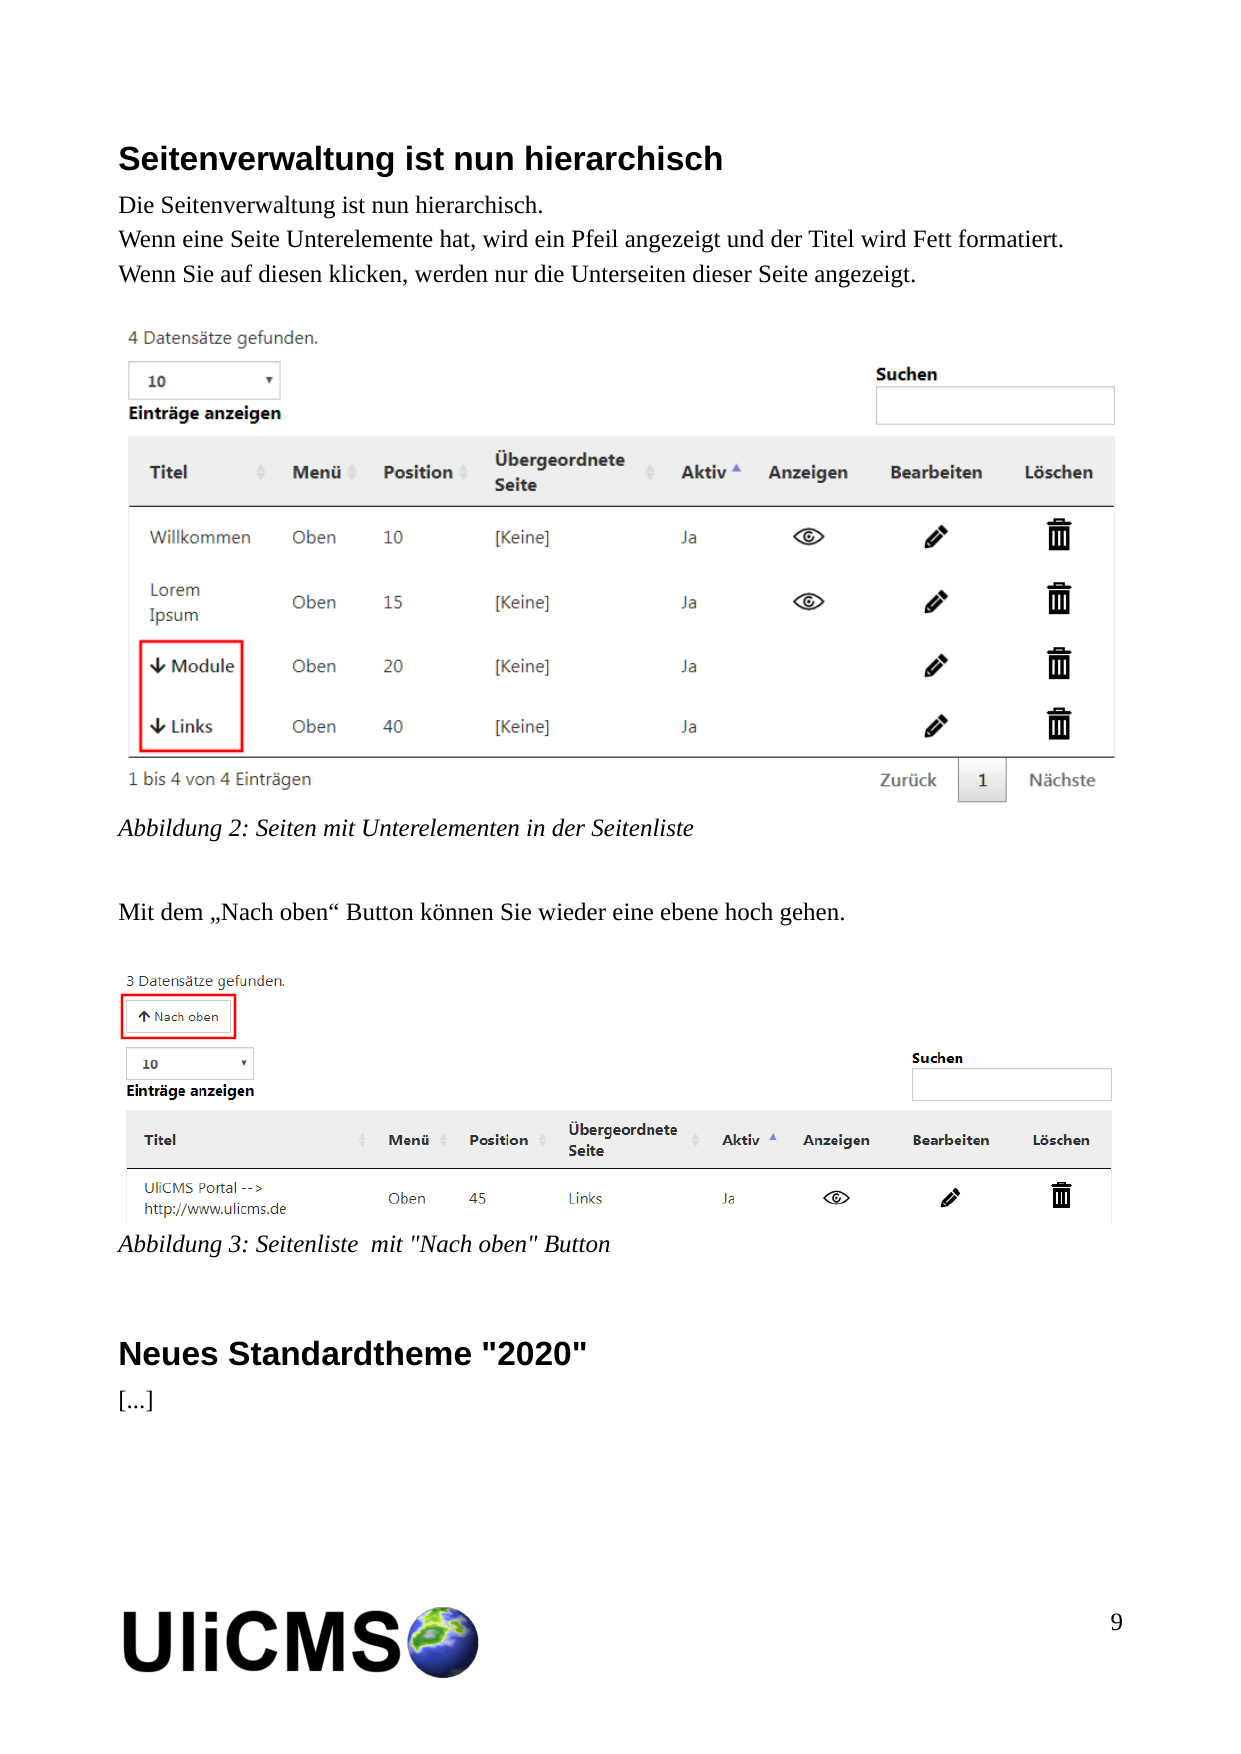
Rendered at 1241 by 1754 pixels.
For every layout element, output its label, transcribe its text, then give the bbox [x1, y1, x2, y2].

text [...] [118, 1385, 1123, 1414]
text Mit dem „Nach oben“ Button können Sie wieder eine ebene hoch gehen. [118, 897, 1123, 925]
picture [118, 320, 1123, 808]
subtitle Seitenverwaltung ist nun hierarchisch [118, 139, 1123, 178]
picture [118, 1607, 479, 1681]
text Abbildung 2: Seiten mit Unterelementen in der Seitenliste [118, 808, 1123, 842]
text Die Seitenverwaltung ist nun hierarchisch. Wenn eine Seite Unterelemente hat, wird ein Pfeil angezeigt und der Titel wird Fett formatiert. Wenn Sie auf diesen klicken, werden nur die Unterseiten dieser Seite angezeigt. [118, 190, 1123, 288]
text Abbildung 3: Seitenliste mit "Nach oben" Button [118, 1224, 1123, 1258]
subtitle Neues Standardtheme "2020" [118, 1334, 1123, 1372]
picture [118, 958, 1123, 1224]
